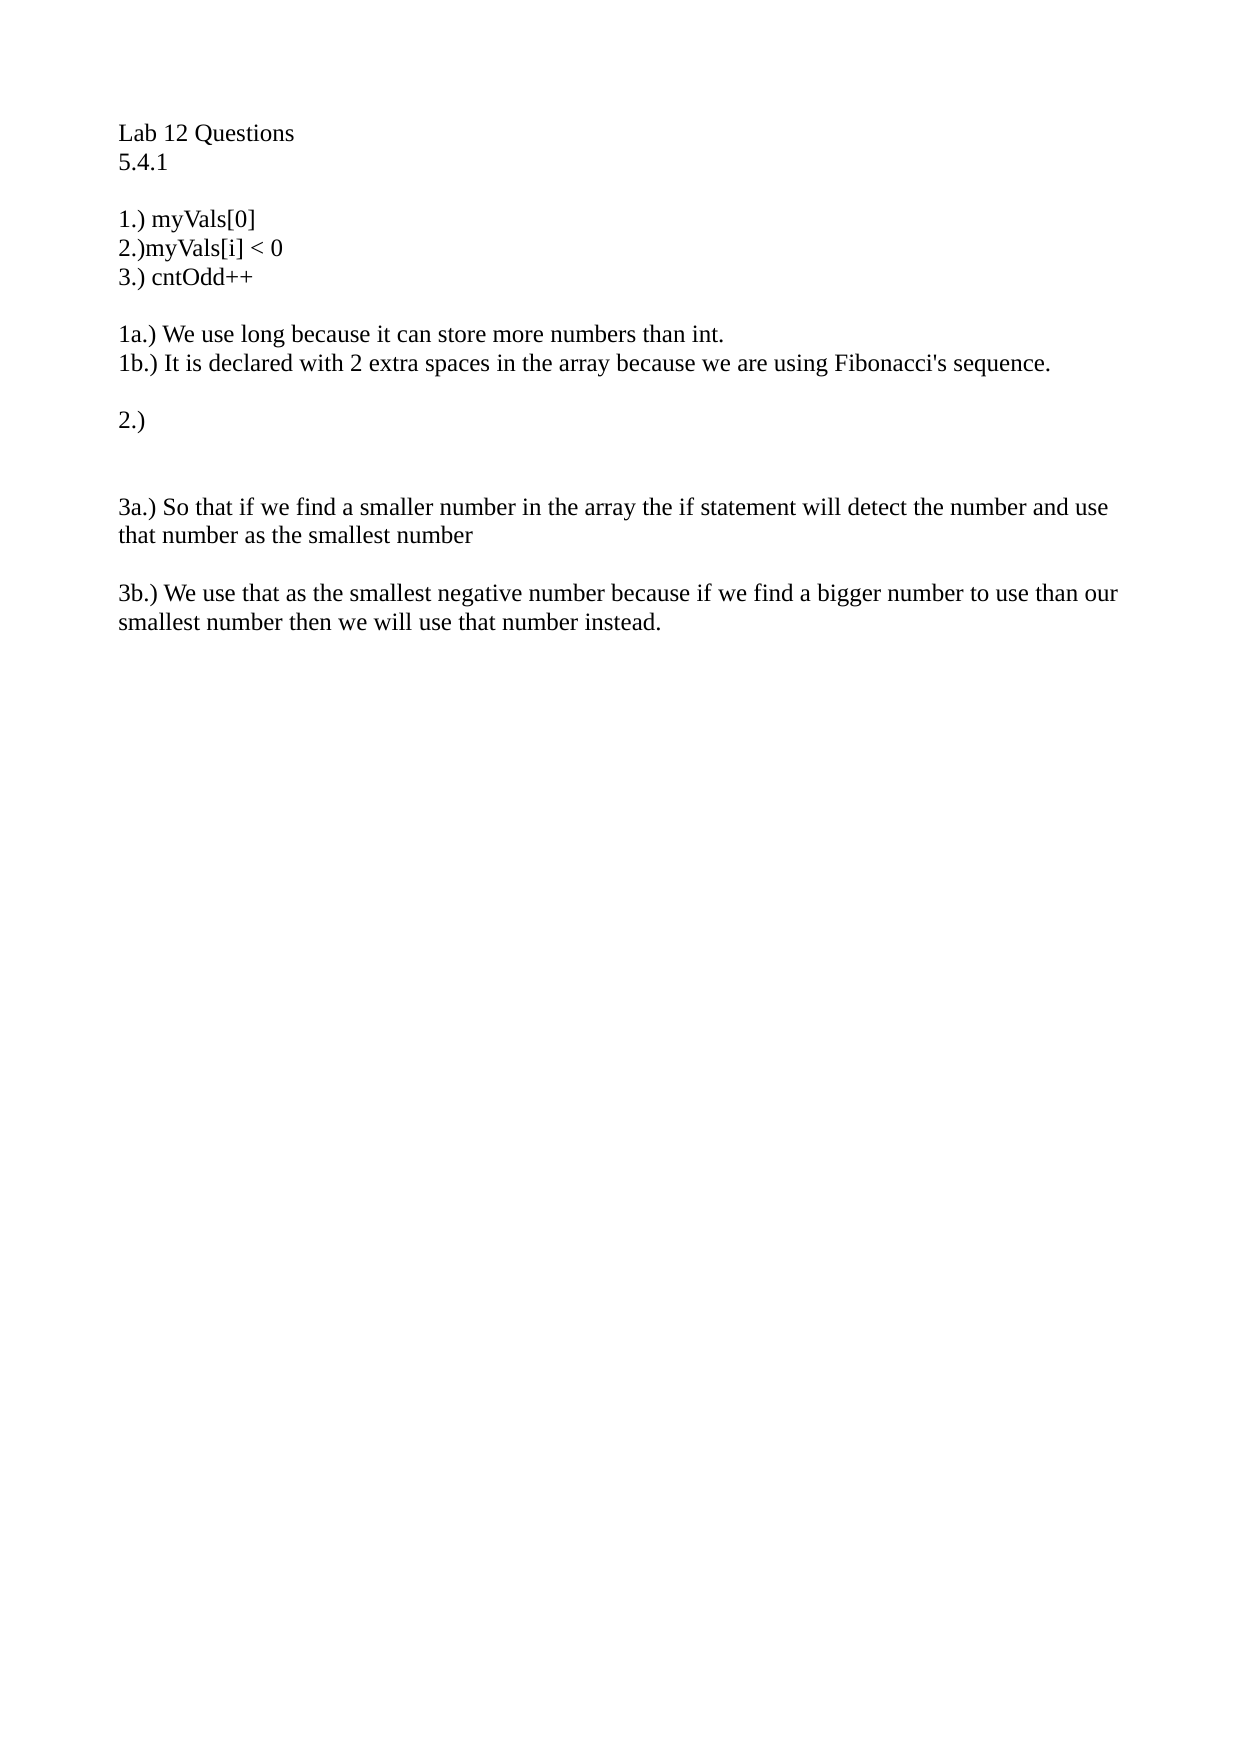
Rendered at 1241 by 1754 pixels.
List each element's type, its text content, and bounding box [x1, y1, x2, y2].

text Lab 12 Questions [118, 118, 1122, 147]
text 2.) [118, 406, 1122, 434]
text 1b.) It is declared with 2 extra spaces in the array because we are using Fibonacci's sequence. [118, 348, 1122, 377]
text 5.4.1 [118, 147, 1122, 176]
text 3.) cntOdd++ [118, 262, 1122, 291]
text 3b.) We use that as the smallest negative number because if we find a bigger number to use than our smallest number then we will use that number instead. [118, 578, 1122, 636]
text 1a.) We use long because it can store more numbers than int. [118, 319, 1122, 348]
text 1.) myVals[0] [118, 204, 1122, 233]
text 2.)myVals[i] < 0 [118, 233, 1122, 262]
text 3a.) So that if we find a smaller number in the array the if statement will detect the number and use that number as the smallest number [118, 492, 1122, 549]
